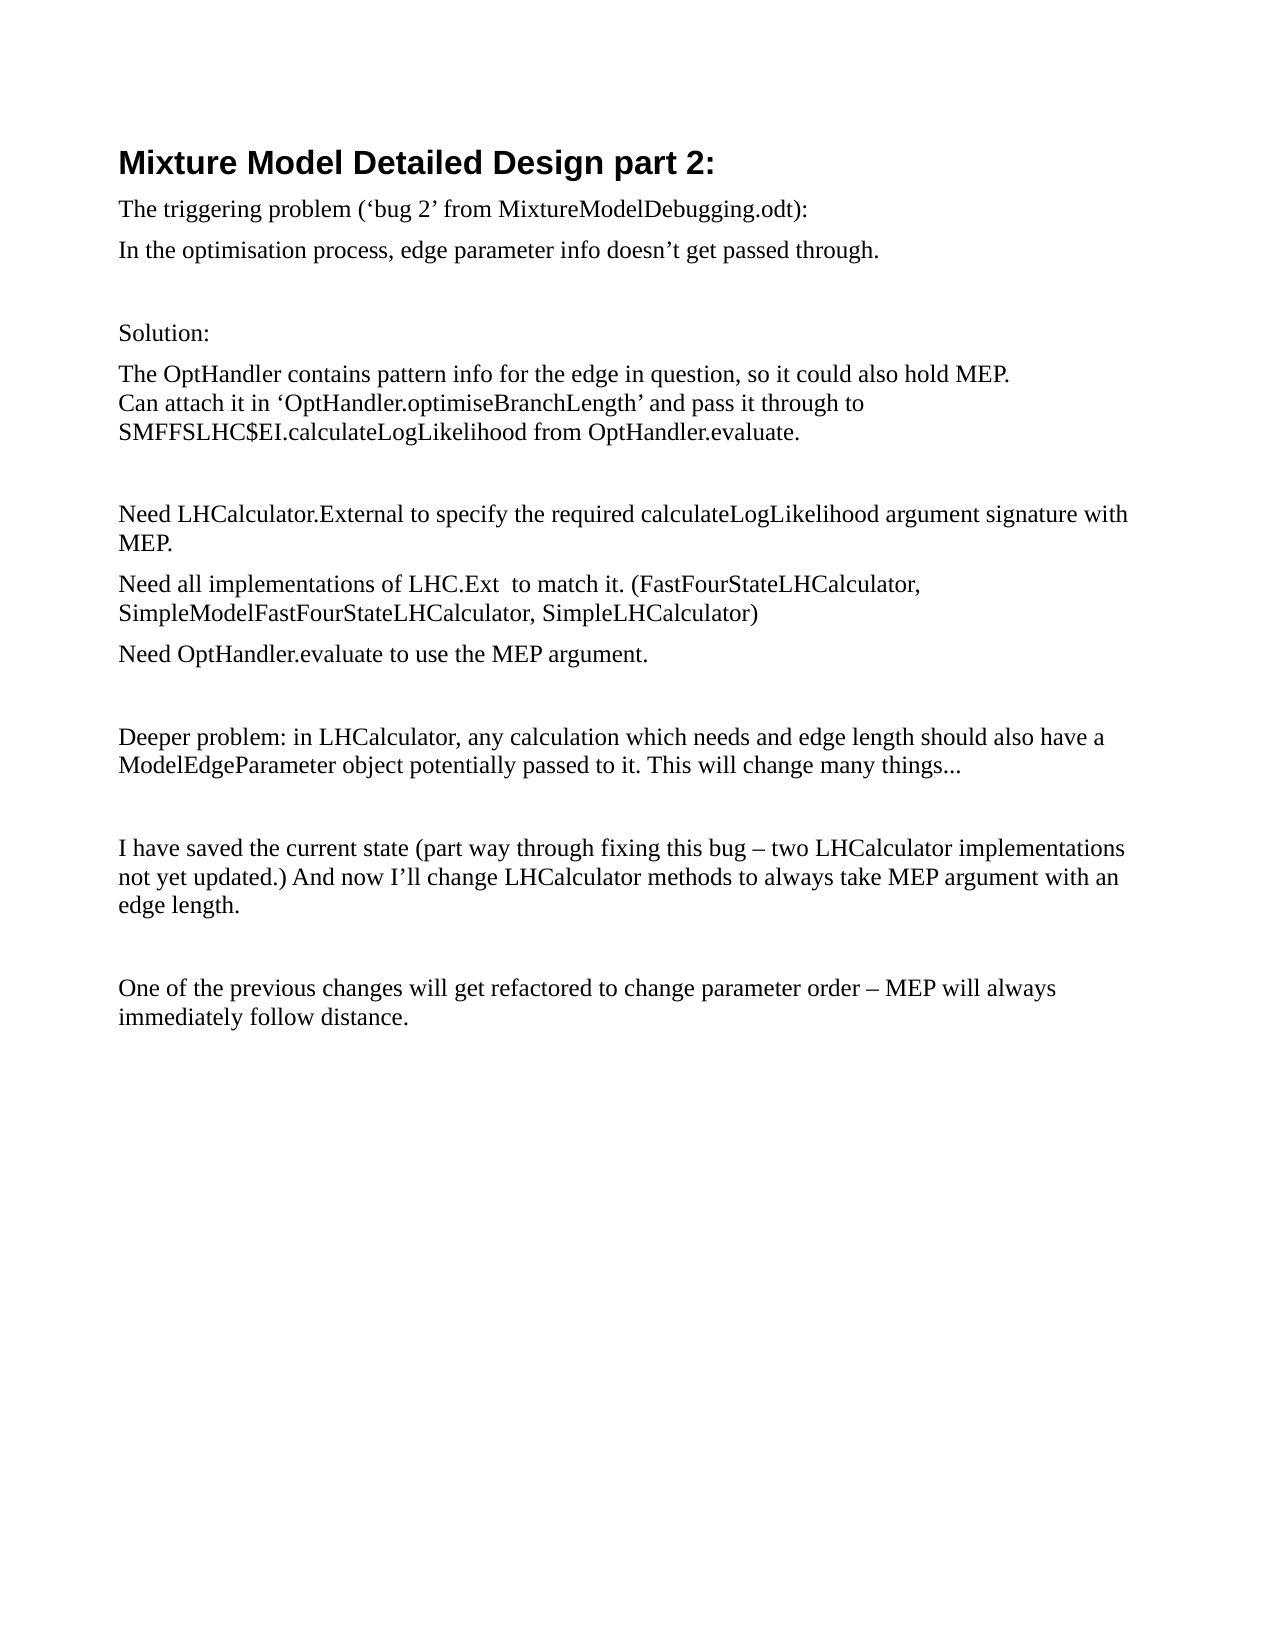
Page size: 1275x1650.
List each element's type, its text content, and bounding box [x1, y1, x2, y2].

text Deeper problem: in LHCalculator, any calculation which needs and edge length should also have a ModelEdgeParameter object potentially passed to it. This will change many things... [118, 722, 1157, 779]
text Need OptHandler.evaluate to use the MEP argument. [118, 639, 1157, 668]
subtitle Mixture Model Detailed Design part 2: [118, 143, 1157, 182]
text In the optimisation process, edge parameter info doesn’t get passed through. [118, 236, 1157, 264]
text The OptHandler contains pattern info for the edge in question, so it could also hold MEP. [118, 359, 1157, 388]
text Solution: [118, 318, 1157, 347]
text The triggering problem (‘bug 2’ from MixtureModelDebugging.odt): [118, 194, 1157, 223]
text One of the previous changes will get refactored to change parameter order – MEP will always immediately follow distance. [118, 973, 1157, 1031]
text I have saved the current state (part way through fixing this bug – two LHCalculator implementations not yet updated.) And now I’ll change LHCalculator methods to always take MEP argument with an edge length. [118, 833, 1157, 919]
text Need LHCalculator.External to specify the required calculateLogLikelihood argument signature with MEP. [118, 499, 1157, 557]
text Need all implementations of LHC.Ext to match it. (FastFourStateLHCalculator, SimpleModelFastFourStateLHCalculator, SimpleLHCalculator) [118, 569, 1157, 627]
text Can attach it in ‘OptHandler.optimiseBranchLength’ and pass it through to SMFFSLHC$EI.calculateLogLikelihood from OptHandler.evaluate. [118, 388, 1157, 446]
